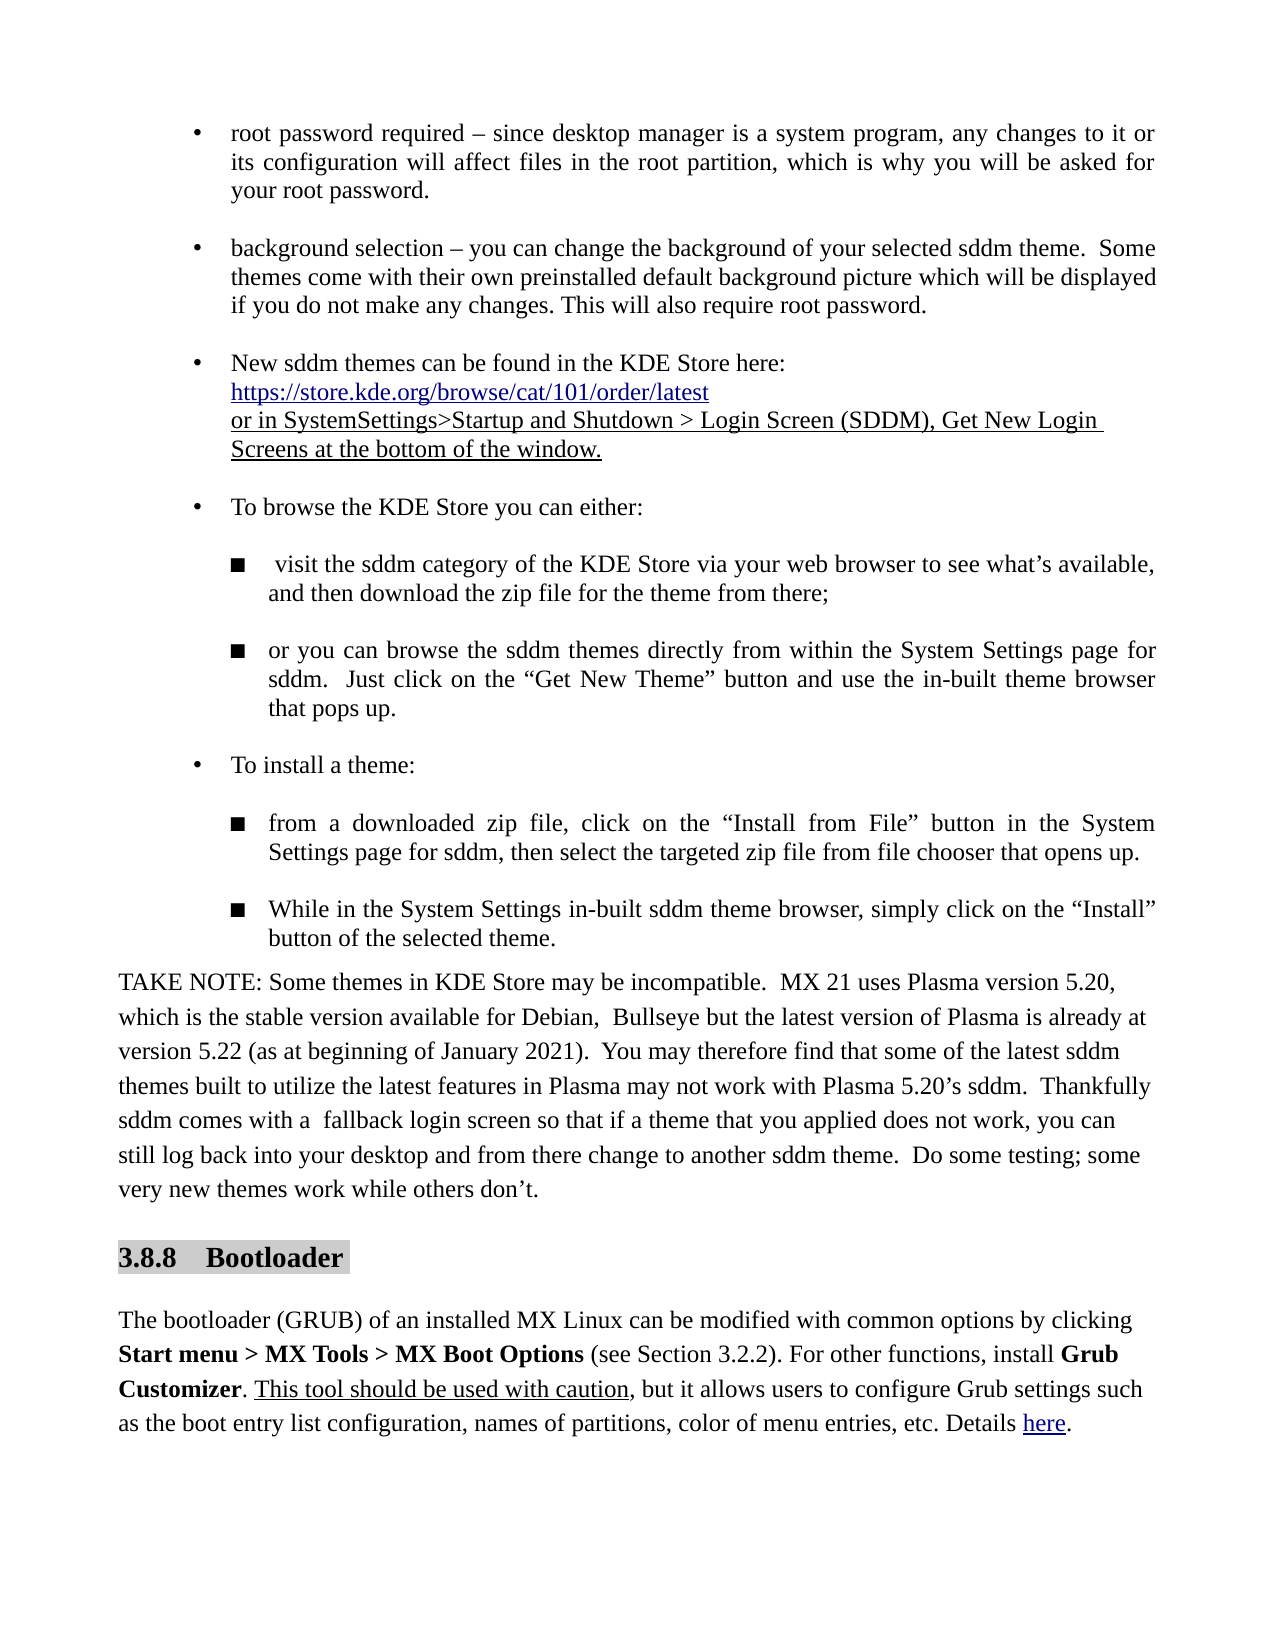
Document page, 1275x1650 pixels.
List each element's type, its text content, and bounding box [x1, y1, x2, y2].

list or you can browse the sddm themes directly from within the System Settings page for sddm. Just click on the “Get New Theme” button and use the in-built theme browser that pops up. [231, 636, 1157, 722]
list New sddm themes can be found in the KDE Store here: https://store.kde.org/browse/cat/101/order/latest [193, 348, 1157, 406]
list To install a theme: [193, 751, 1157, 779]
subtitle 3.8.8 Bootloader [350, 1240, 1138, 1274]
list root password required – since desktop manager is a system program, any changes to it or its configuration will affect files in the root partition, which is why you will be asked for your root password. [193, 118, 1157, 204]
list background selection – you can change the background of your selected sddm theme. Some themes come with their own preinstalled default background picture which will be displayed if you do not make any changes. This will also require root password. [193, 233, 1157, 319]
list or in SystemSettings>Startup and Shutdown > Login Screen (SDDM), Get New Login Screens at the bottom of the window. [193, 406, 1157, 463]
text The bootloader (GRUB) of an installed MX Linux can be modified with common options by clicking Start menu > MX Tools > MX Boot Options (see Section 3.2.2). For other functions, install Grub Customizer. This tool should be used with caution, but it allows users to configure Grub settings such as the boot entry list configuration, names of partitions, color of menu entries, etc. Details here. [118, 1305, 1157, 1437]
text TAKE NOTE: Some themes in KDE Store may be incompatible. MX 21 uses Plasma version 5.20, which is the stable version available for Debian, Bullseye but the latest version of Plasma is already at version 5.22 (as at beginning of January 2021). You may therefore find that some of the latest sddm themes built to utilize the latest features in Plasma may not work with Plasma 5.20’s sddm. Thankfully sddm comes with a fallback login screen so that if a theme that you applied does not work, you can still log back into your desktop and from there change to another sddm theme. Do some testing; some very new themes work while others don’t. [118, 967, 1157, 1203]
list visit the sddm category of the KDE Store via your web browser to see what’s available, and then download the zip file for the theme from there; [231, 549, 1157, 607]
list While in the System Settings in-built sddm theme browser, simply click on the “Install” button of the selected theme. [231, 894, 1157, 952]
list To browse the KDE Store you can either: [193, 492, 1157, 521]
list from a downloaded zip file, click on the “Install from File” button in the System Settings page for sddm, then select the targeted zip file from file chooser that opens up. [231, 808, 1157, 866]
